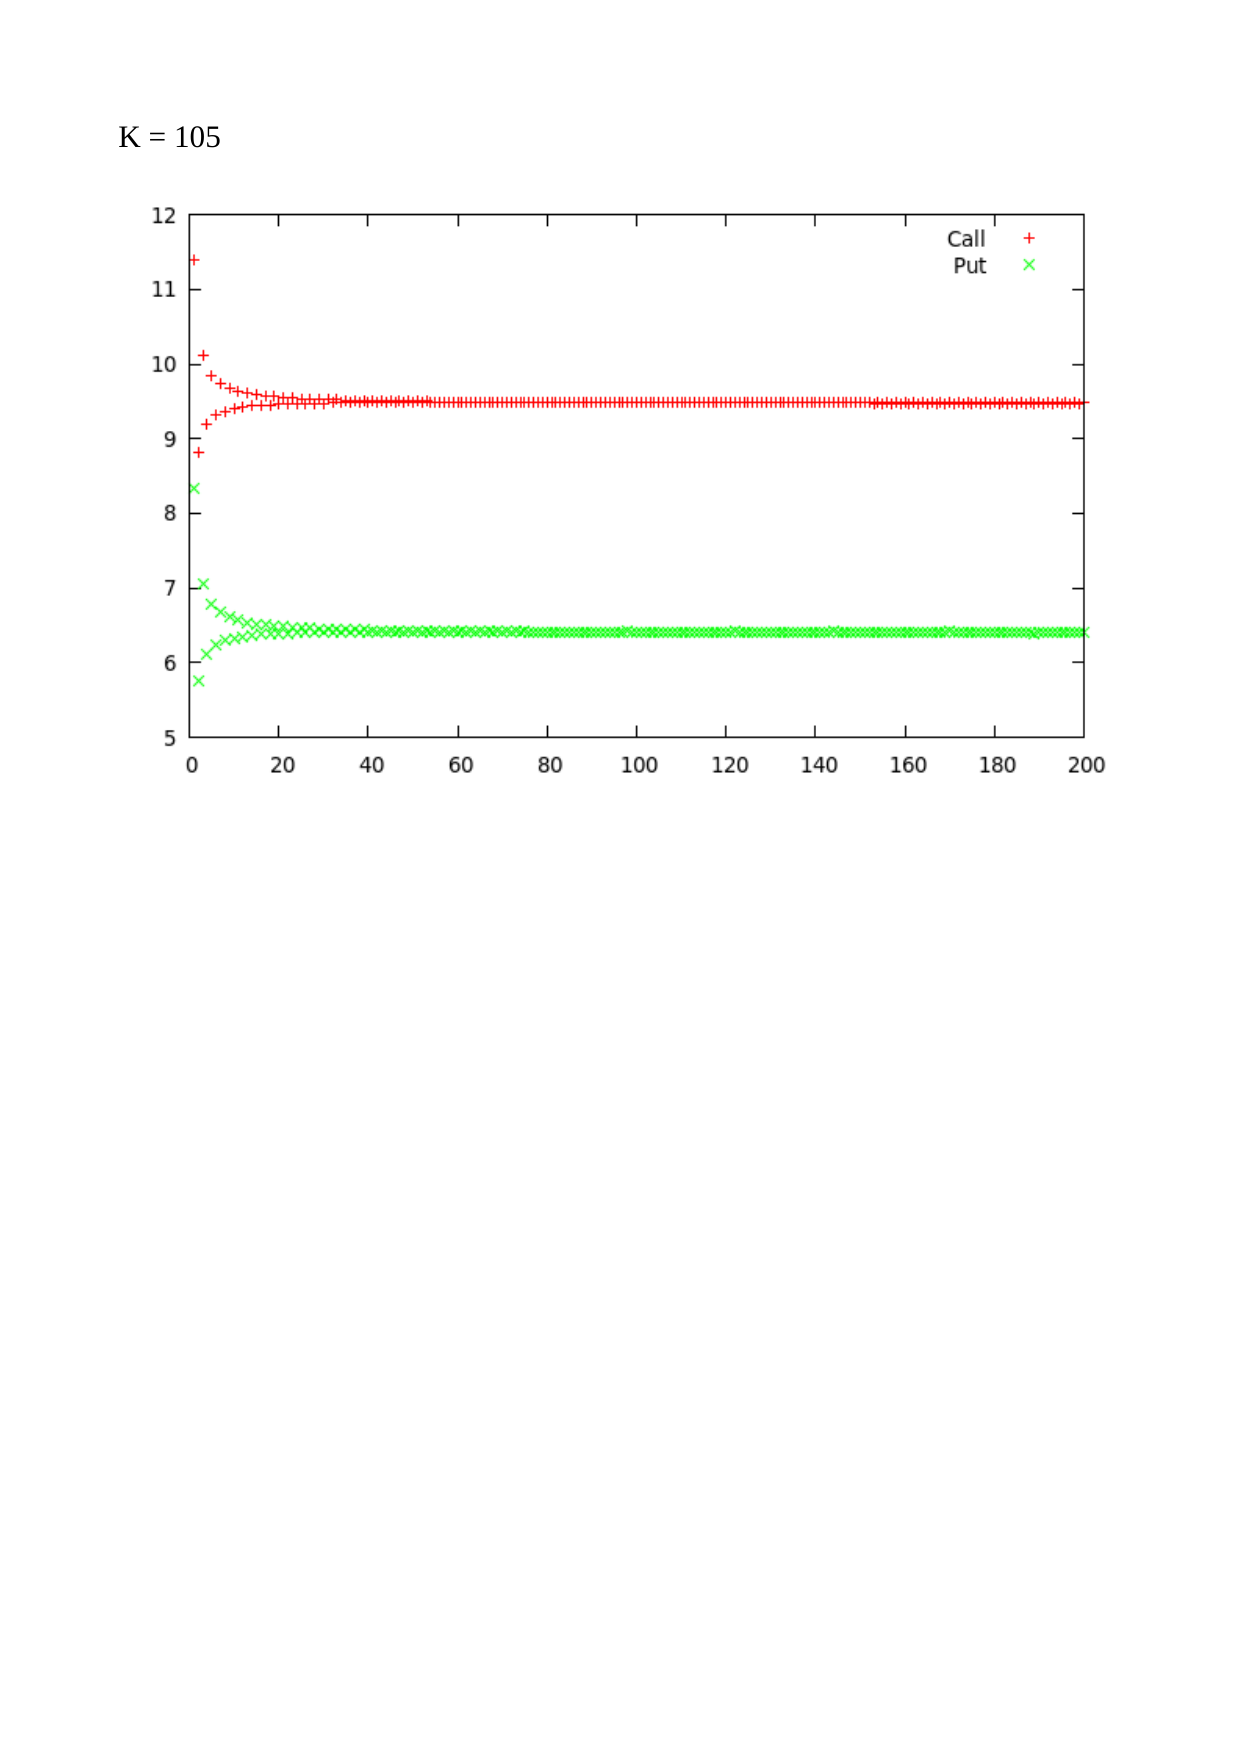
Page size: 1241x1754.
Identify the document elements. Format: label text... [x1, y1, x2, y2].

text K = 105 [118, 118, 1122, 154]
picture [120, 190, 1121, 790]
